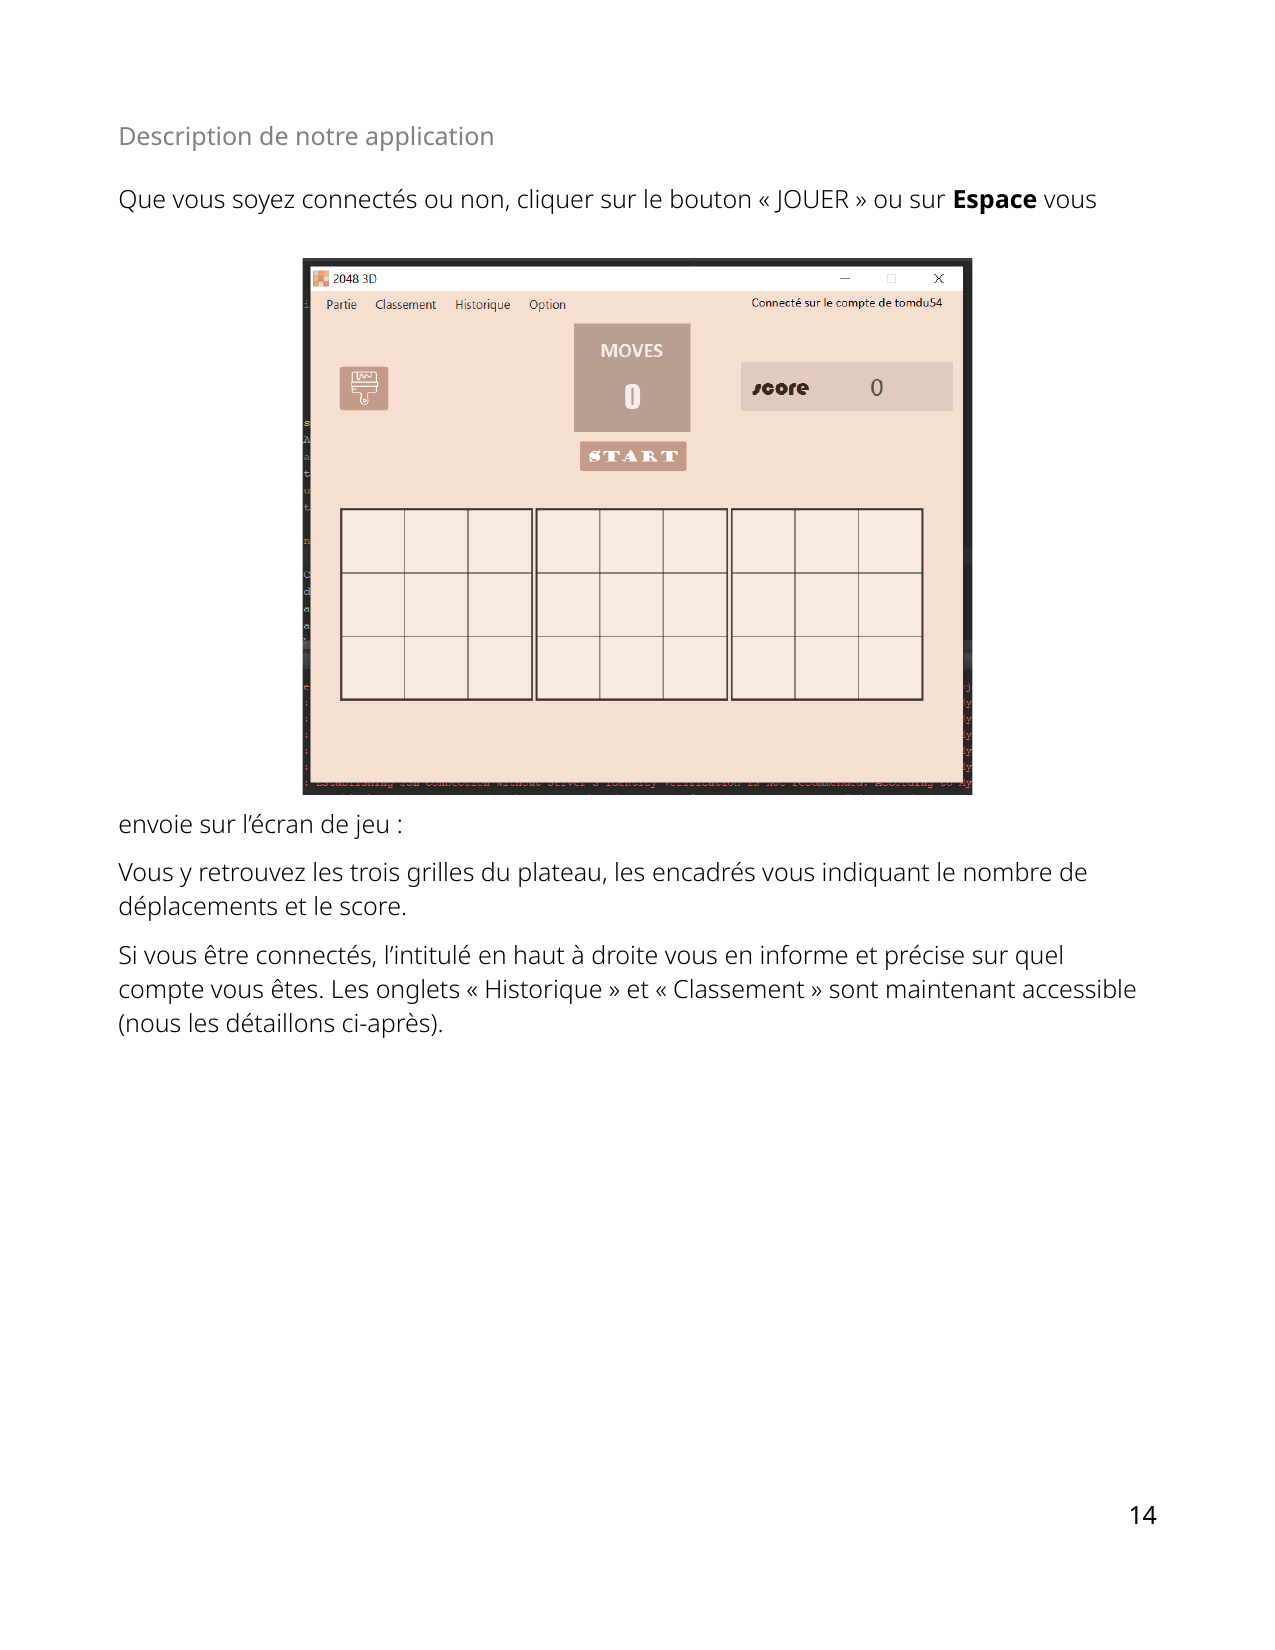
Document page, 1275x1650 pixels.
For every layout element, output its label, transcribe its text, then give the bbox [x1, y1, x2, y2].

text Si vous être connectés, l’intitulé en haut à droite vous en informe et précise sur quel compte vous êtes. Les onglets « Historique » et « Classement » sont maintenant accessible (nous les détaillons ci-après). [118, 938, 1157, 1040]
text Que vous soyez connectés ou non, cliquer sur le bouton « JOUER » ou sur Espace vous envoie sur l’écran de jeu : [118, 182, 1157, 840]
picture [302, 258, 973, 795]
text Vous y retrouvez les trois grilles du plateau, les encadrés vous indiquant le nombre de déplacements et le score. [118, 855, 1157, 923]
